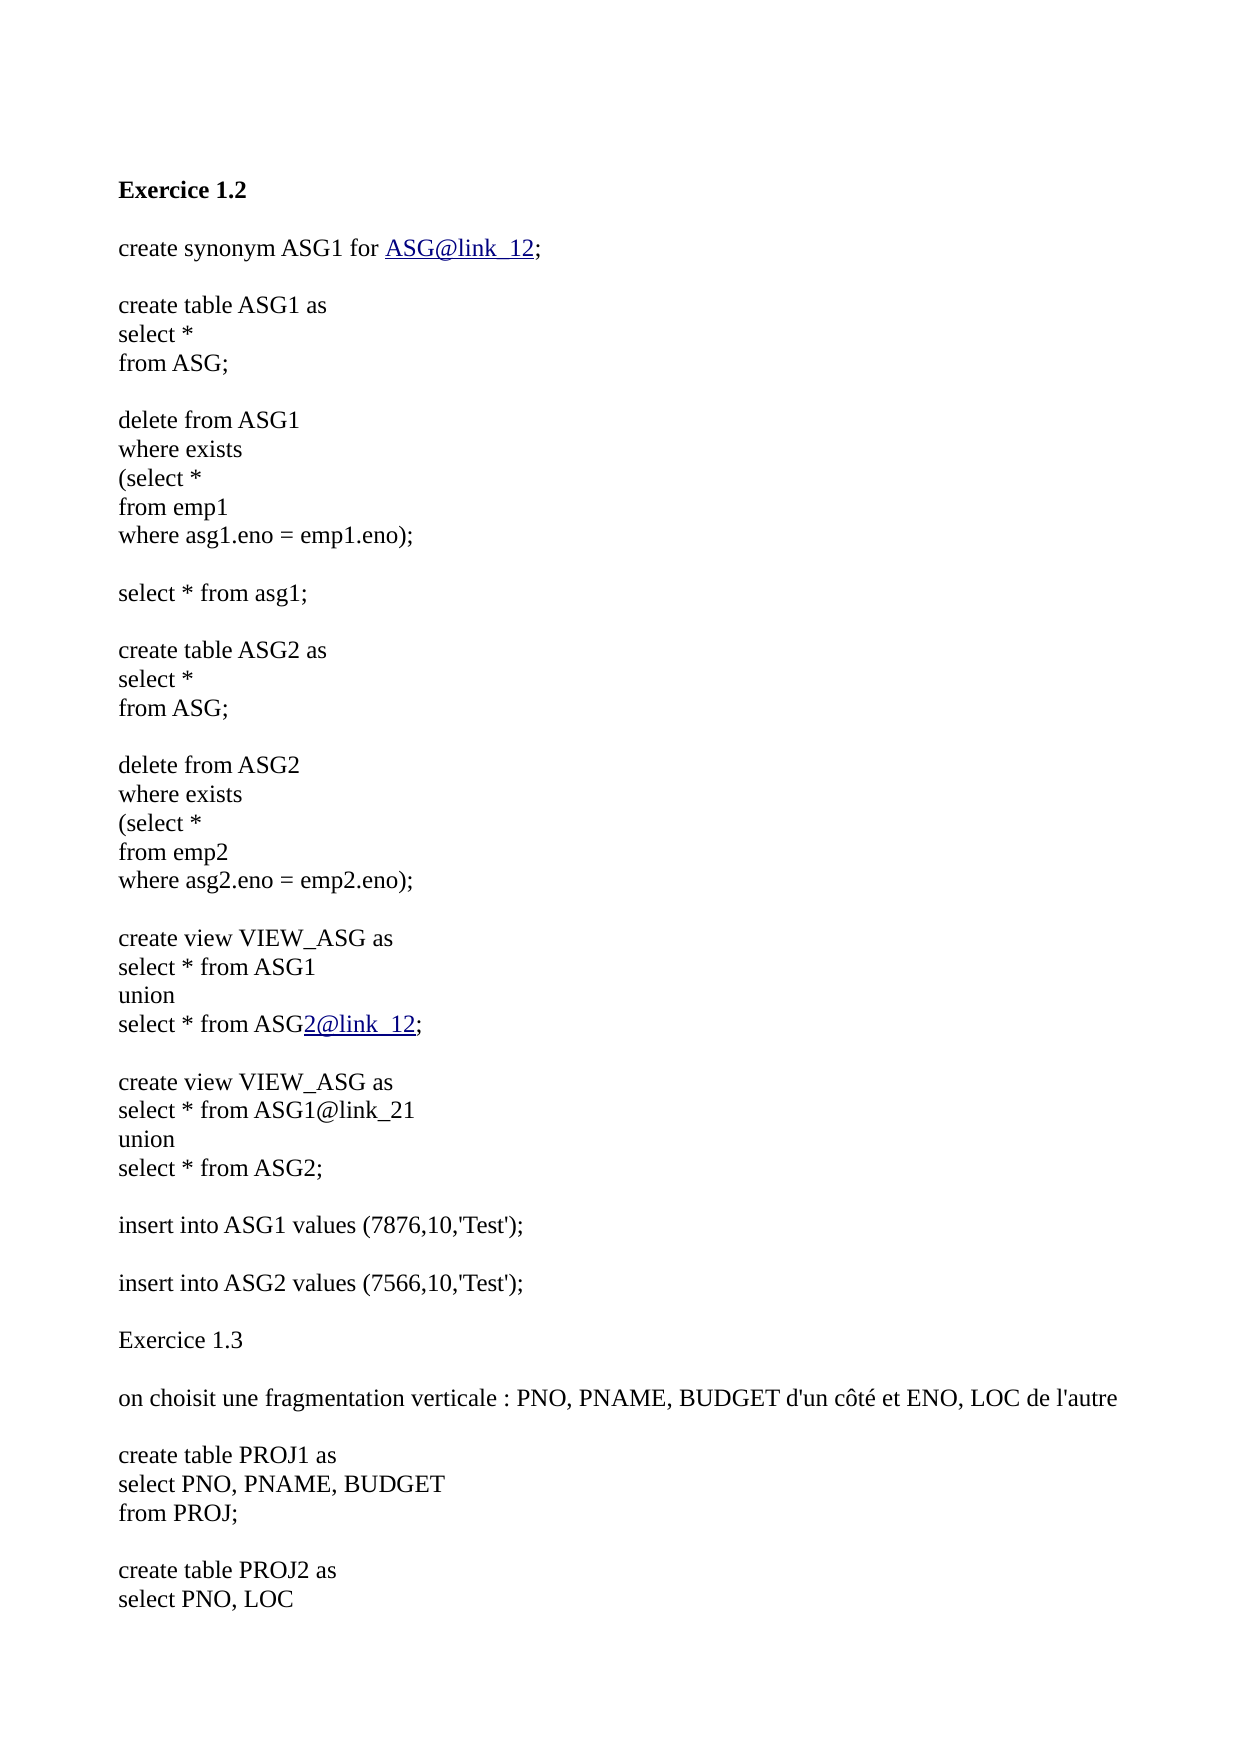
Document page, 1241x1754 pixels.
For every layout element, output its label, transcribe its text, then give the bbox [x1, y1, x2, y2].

text create view VIEW_ASG as [118, 1067, 1122, 1096]
text (select * [118, 463, 1122, 492]
text where exists [118, 434, 1122, 463]
text create view VIEW_ASG as [118, 923, 1122, 952]
text select * from ASG1@link_21 [118, 1096, 1122, 1124]
text (select * [118, 808, 1122, 837]
text insert into ASG2 values (7566,10,'Test'); [118, 1268, 1122, 1297]
text delete from ASG1 [118, 406, 1122, 434]
text create table PROJ1 as [118, 1441, 1122, 1469]
text select * [118, 664, 1122, 693]
text create table ASG1 as [118, 291, 1122, 319]
text from ASG; [118, 693, 1122, 722]
text union [118, 981, 1122, 1009]
text where asg1.eno = emp1.eno); [118, 521, 1122, 549]
text create table ASG2 as [118, 636, 1122, 664]
text create table PROJ2 as [118, 1556, 1122, 1584]
text select PNO, LOC [118, 1584, 1122, 1613]
text from emp2 [118, 837, 1122, 866]
text from PROJ; [118, 1498, 1122, 1527]
text where asg2.eno = emp2.eno); [118, 866, 1122, 894]
text select * from ASG2@link_12; [118, 1009, 1122, 1038]
text create synonym ASG1 for ASG@link_12; [118, 233, 1122, 262]
text delete from ASG2 [118, 751, 1122, 779]
text union [118, 1124, 1122, 1153]
text select * [118, 319, 1122, 348]
text where exists [118, 779, 1122, 808]
text Exercice 1.3 [118, 1326, 1122, 1354]
text select * from asg1; [118, 578, 1122, 607]
text select * from ASG2; [118, 1153, 1122, 1182]
text from ASG; [118, 348, 1122, 377]
text on choisit une fragmentation verticale : PNO, PNAME, BUDGET d'un côté et ENO, LOC de l'autre [118, 1383, 1122, 1412]
text select PNO, PNAME, BUDGET [118, 1469, 1122, 1498]
text Exercice 1.2 [118, 176, 1122, 204]
text select * from ASG1 [118, 952, 1122, 981]
text insert into ASG1 values (7876,10,'Test'); [118, 1211, 1122, 1239]
text from emp1 [118, 492, 1122, 521]
